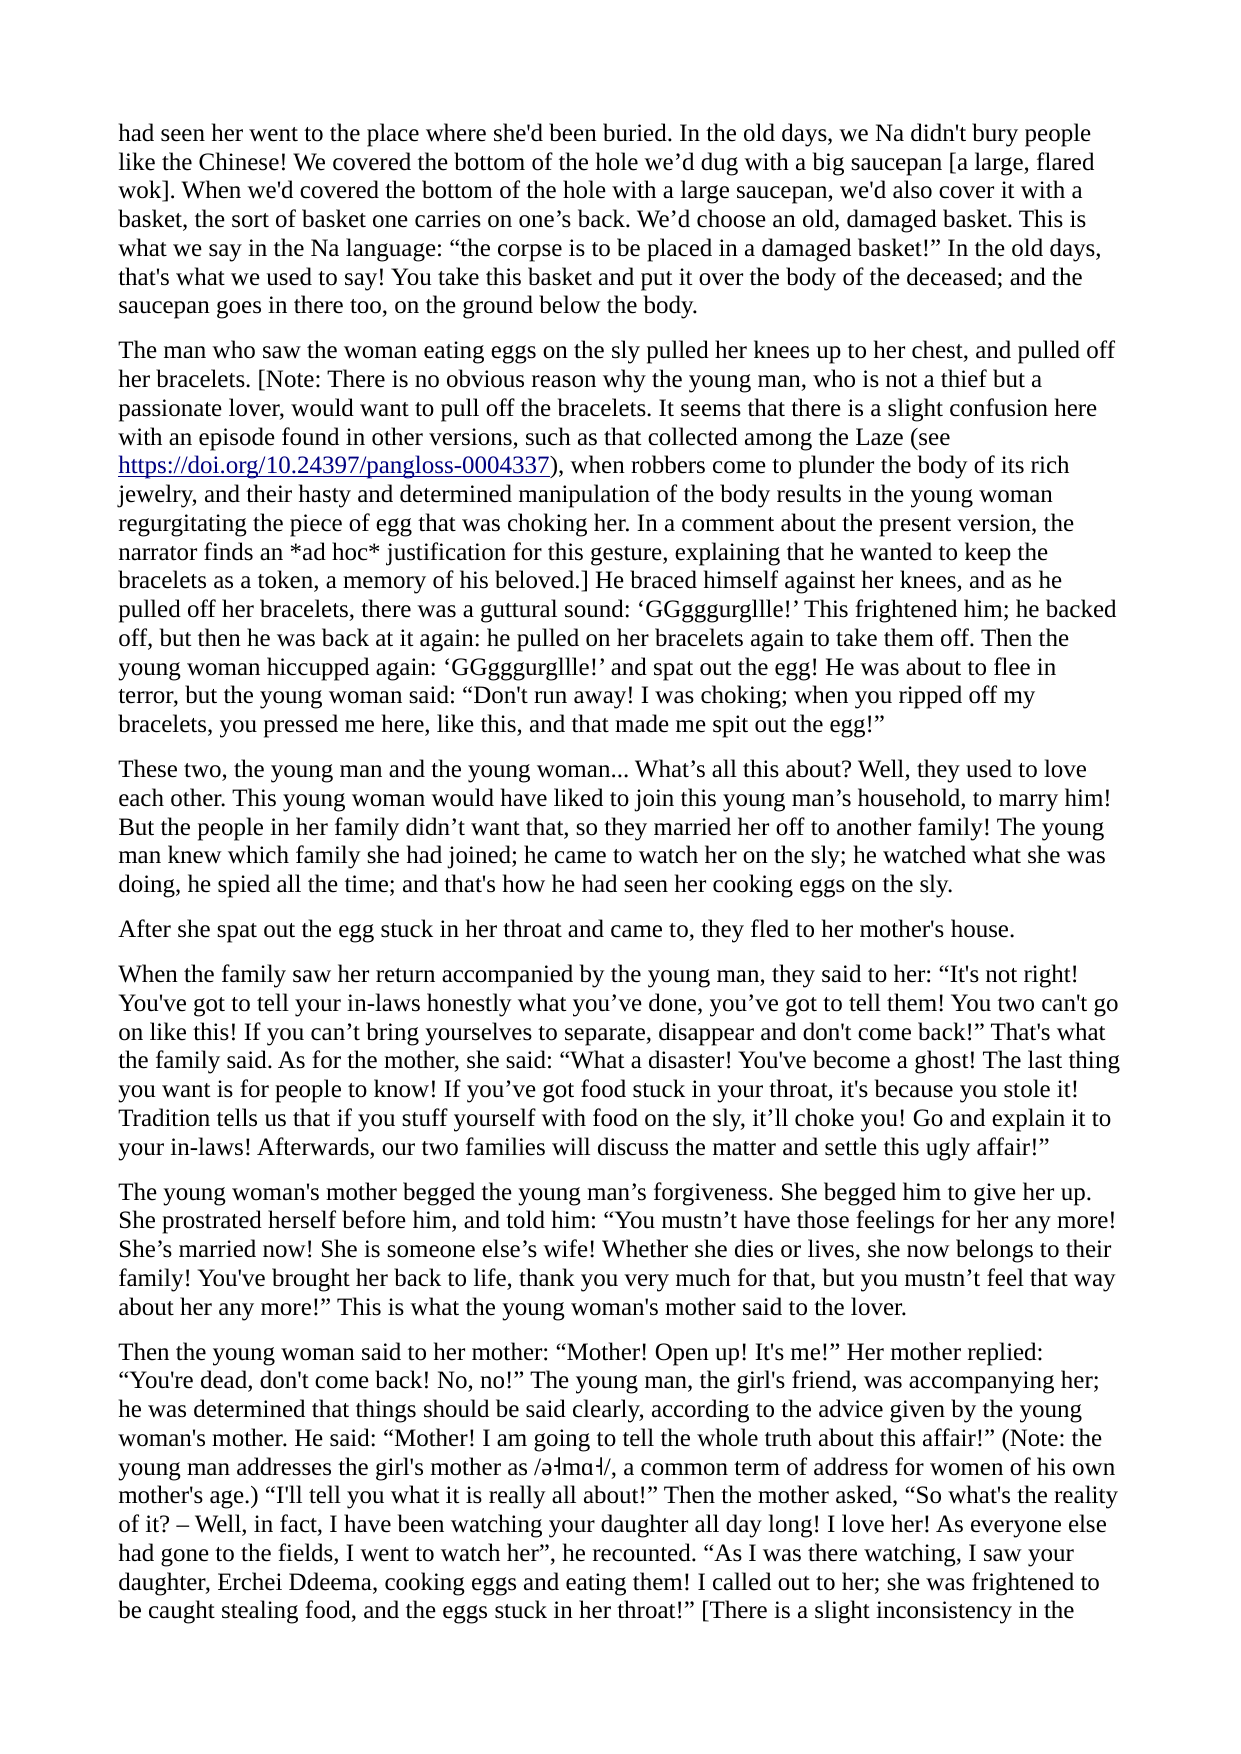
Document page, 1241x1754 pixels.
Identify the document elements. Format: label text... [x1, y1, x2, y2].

text These two, the young man and the young woman... What’s all this about? Well, they used to love each other. This young woman would have liked to join this young man’s household, to marry him! But the people in her family didn’t want that, so they married her off to another family! The young man knew which family she had joined; he came to watch her on the sly; he watched what she was doing, he spied all the time; and that's how he had seen her cooking eggs on the sly. [118, 754, 1122, 898]
text After she spat out the egg stuck in her throat and came to, they fled to her mother's house. [118, 914, 1122, 943]
text When the family saw her return accompanied by the young man, they said to her: “It's not right! You've got to tell your in-laws honestly what you’ve done, you’ve got to tell them! You two can't go on like this! If you can’t bring yourselves to separate, disappear and don't come back!” That's what the family said. As for the mother, she said: “What a disaster! You've become a ghost! The last thing you want is for people to know! If you’ve got food stuck in your throat, it's because you stole it! Tradition tells us that if you stuff yourself with food on the sly, it’ll choke you! Go and explain it to your in-laws! Afterwards, our two families will discuss the matter and settle this ugly affair!” [118, 959, 1122, 1161]
text The young woman's mother begged the young man’s forgiveness. She begged him to give her up. She prostrated herself before him, and told him: “You mustn’t have those feelings for her any more! She’s married now! She is someone else’s wife! Whether she dies or lives, she now belongs to their family! You've brought her back to life, thank you very much for that, but you mustn’t feel that way about her any more!” This is what the young woman's mother said to the lover. [118, 1177, 1122, 1321]
text had seen her went to the place where she'd been buried. In the old days, we Na didn't bury people like the Chinese! We covered the bottom of the hole we’d dug with a big saucepan [a large, flared wok]. When we'd covered the bottom of the hole with a large saucepan, we'd also cover it with a basket, the sort of basket one carries on one’s back. We’d choose an old, damaged basket. This is what we say in the Na language: “the corpse is to be placed in a damaged basket!” In the old days, that's what we used to say! You take this basket and put it over the body of the deceased; and the saucepan goes in there too, on the ground below the body. [118, 118, 1122, 319]
text The man who saw the woman eating eggs on the sly pulled her knees up to her chest, and pulled off her bracelets. [Note: There is no obvious reason why the young man, who is not a thief but a passionate lover, would want to pull off the bracelets. It seems that there is a slight confusion here with an episode found in other versions, such as that collected among the Laze (see https://doi.org/10.24397/pangloss-0004337), when robbers come to plunder the body of its rich jewelry, and their hasty and determined manipulation of the body results in the young woman regurgitating the piece of egg that was choking her. In a comment about the present version, the narrator finds an *ad hoc* justification for this gesture, explaining that he wanted to keep the bracelets as a token, a memory of his beloved.] He braced himself against her knees, and as he pulled off her bracelets, there was a guttural sound: ‘GGgggurgllle!’ This frightened him; he backed off, but then he was back at it again: he pulled on her bracelets again to take them off. Then the young woman hiccupped again: ‘GGgggurgllle!’ and spat out the egg! He was about to flee in terror, but the young woman said: “Don't run away! I was choking; when you ripped off my bracelets, you pressed me here, like this, and that made me spit out the egg!” [118, 336, 1122, 738]
text Then the young woman said to her mother: “Mother! Open up! It's me!” Her mother replied: “You're dead, don't come back! No, no!” The young man, the girl's friend, was accompanying her; he was determined that things should be said clearly, according to the advice given by the young woman's mother. He said: “Mother! I am going to tell the whole truth about this affair!” (Note: the young man addresses the girl's mother as /ə˧mɑ˧/, a common term of address for women of his own mother's age.) “I'll tell you what it is really all about!” Then the mother asked, “So what's the reality of it? – Well, in fact, I have been watching your daughter all day long! I love her! As everyone else had gone to the fields, I went to watch her”, he recounted. “As I was there watching, I saw your daughter, Erchei Ddeema, cooking eggs and eating them! I called out to her; she was frightened to be caught stealing food, and the eggs stuck in her throat!” [There is a slight inconsistency in the [118, 1337, 1122, 1624]
